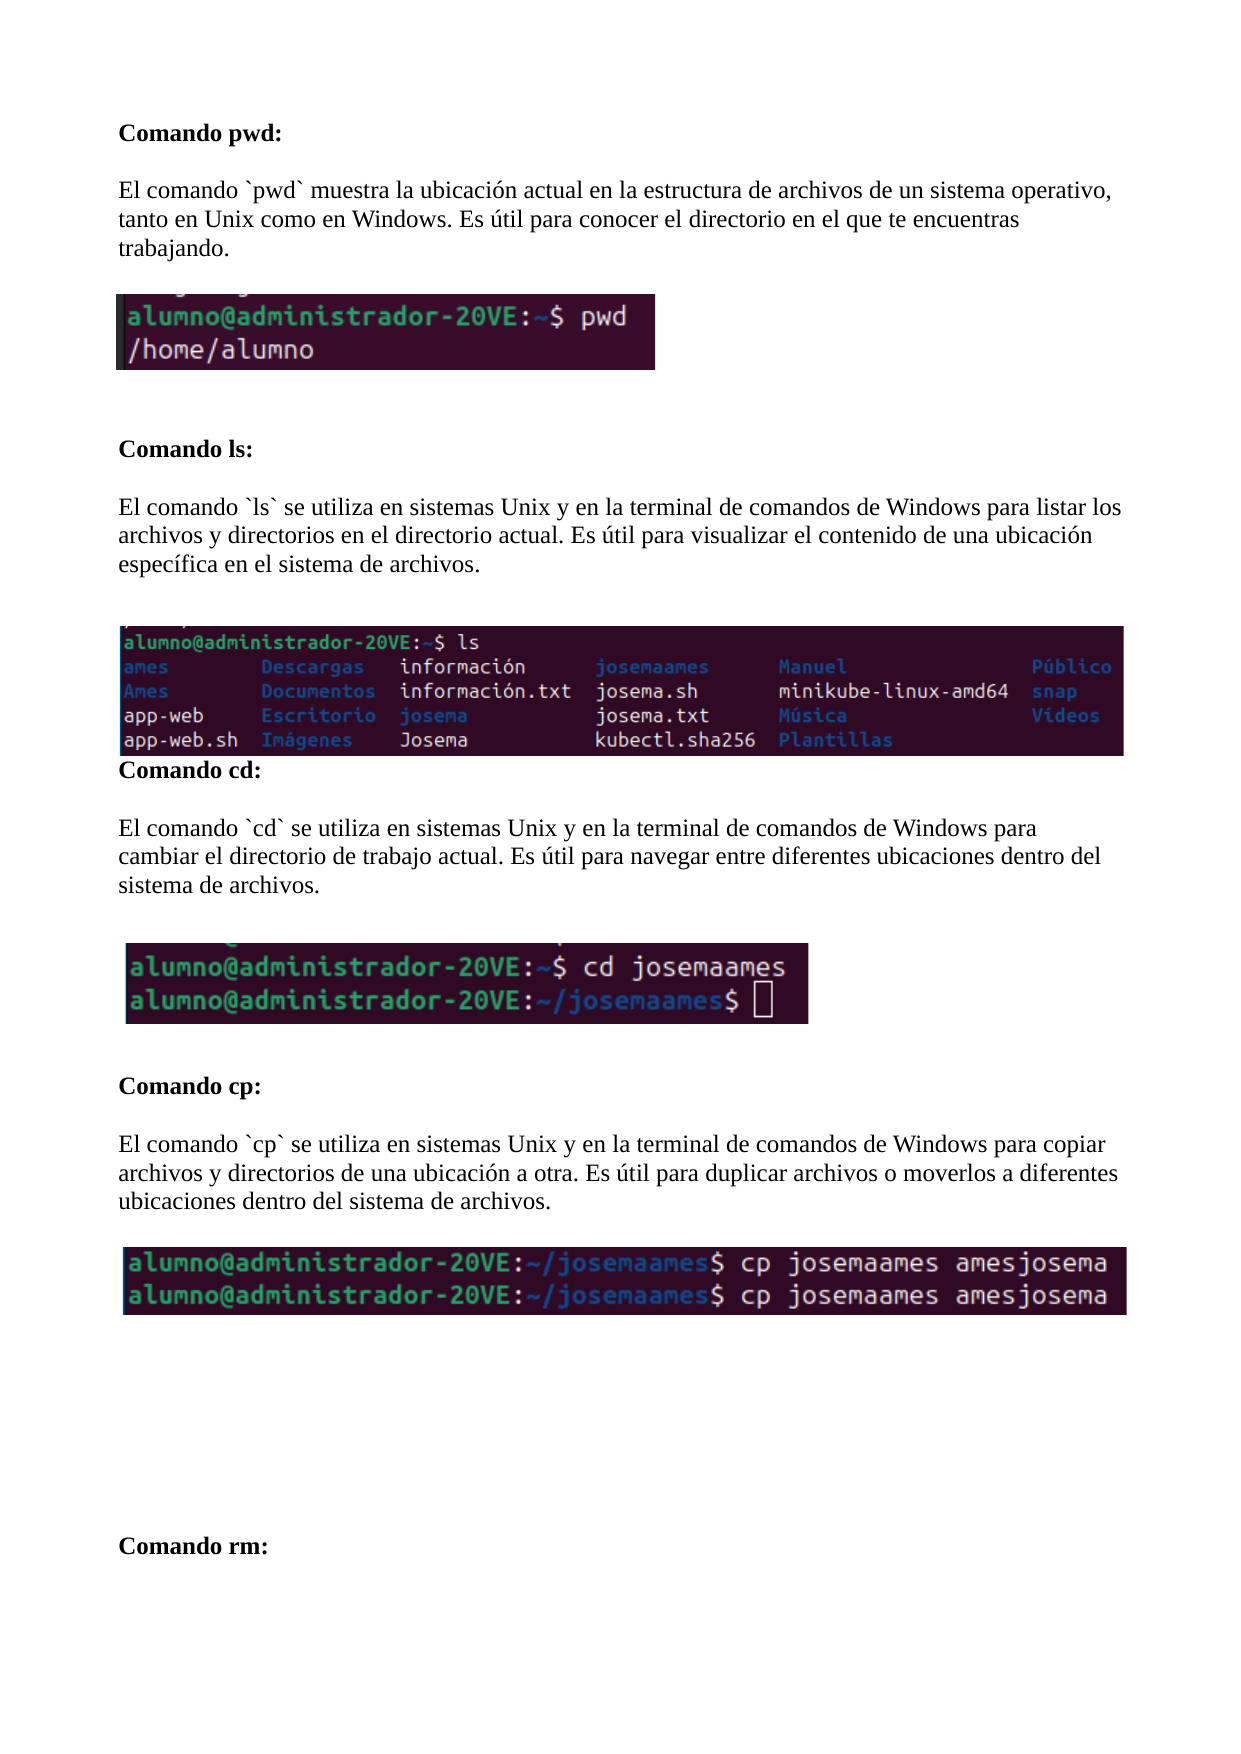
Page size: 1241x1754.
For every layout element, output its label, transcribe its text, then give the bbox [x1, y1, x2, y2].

text El comando `cd` se utiliza en sistemas Unix y en la terminal de comandos de Windows para cambiar el directorio de trabajo actual. Es útil para navegar entre diferentes ubicaciones dentro del sistema de archivos. [118, 813, 1122, 899]
text Comando pwd: [118, 118, 1122, 147]
text El comando `cp` se utiliza en sistemas Unix y en la terminal de comandos de Windows para copiar archivos y directorios de una ubicación a otra. Es útil para duplicar archivos o moverlos a diferentes ubicaciones dentro del sistema de archivos. [118, 1129, 1122, 1215]
text Comando cp: [118, 1071, 1122, 1100]
text Comando cd: [118, 664, 1122, 784]
text Comando ls: [118, 434, 1122, 463]
text El comando `ls` se utiliza en sistemas Unix y en la terminal de comandos de Windows para listar los archivos y directorios en el directorio actual. Es útil para visualizar el contenido de una ubicación específica en el sistema de archivos. [118, 492, 1122, 578]
text El comando `pwd` muestra la ubicación actual en la estructura de archivos de un sistema operativo, tanto en Unix como en Windows. Es útil para conocer el directorio en el que te encuentras trabajando. [118, 176, 1122, 262]
text Comando rm: [118, 1531, 1122, 1560]
